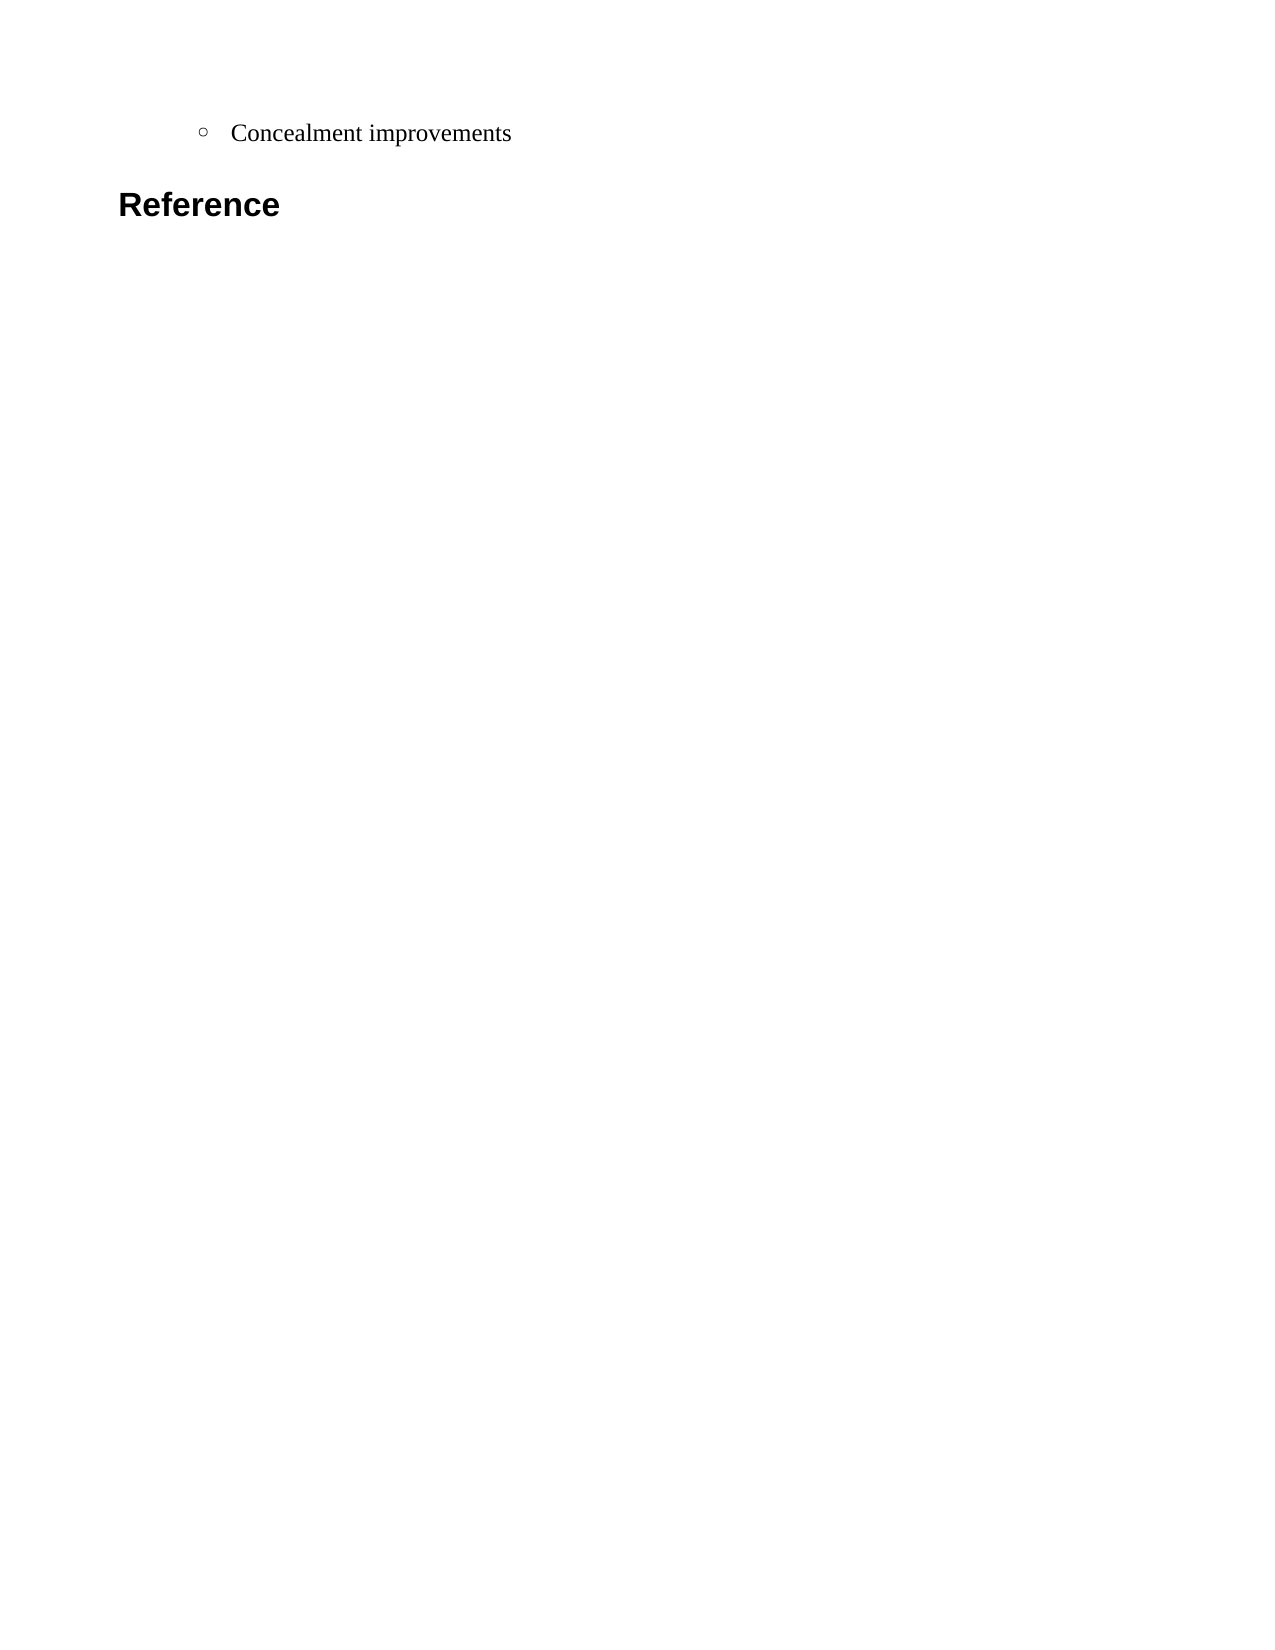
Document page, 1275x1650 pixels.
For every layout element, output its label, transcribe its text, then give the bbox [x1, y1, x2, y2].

subtitle Reference [118, 184, 1157, 223]
list Concealment improvements [193, 118, 1157, 147]
